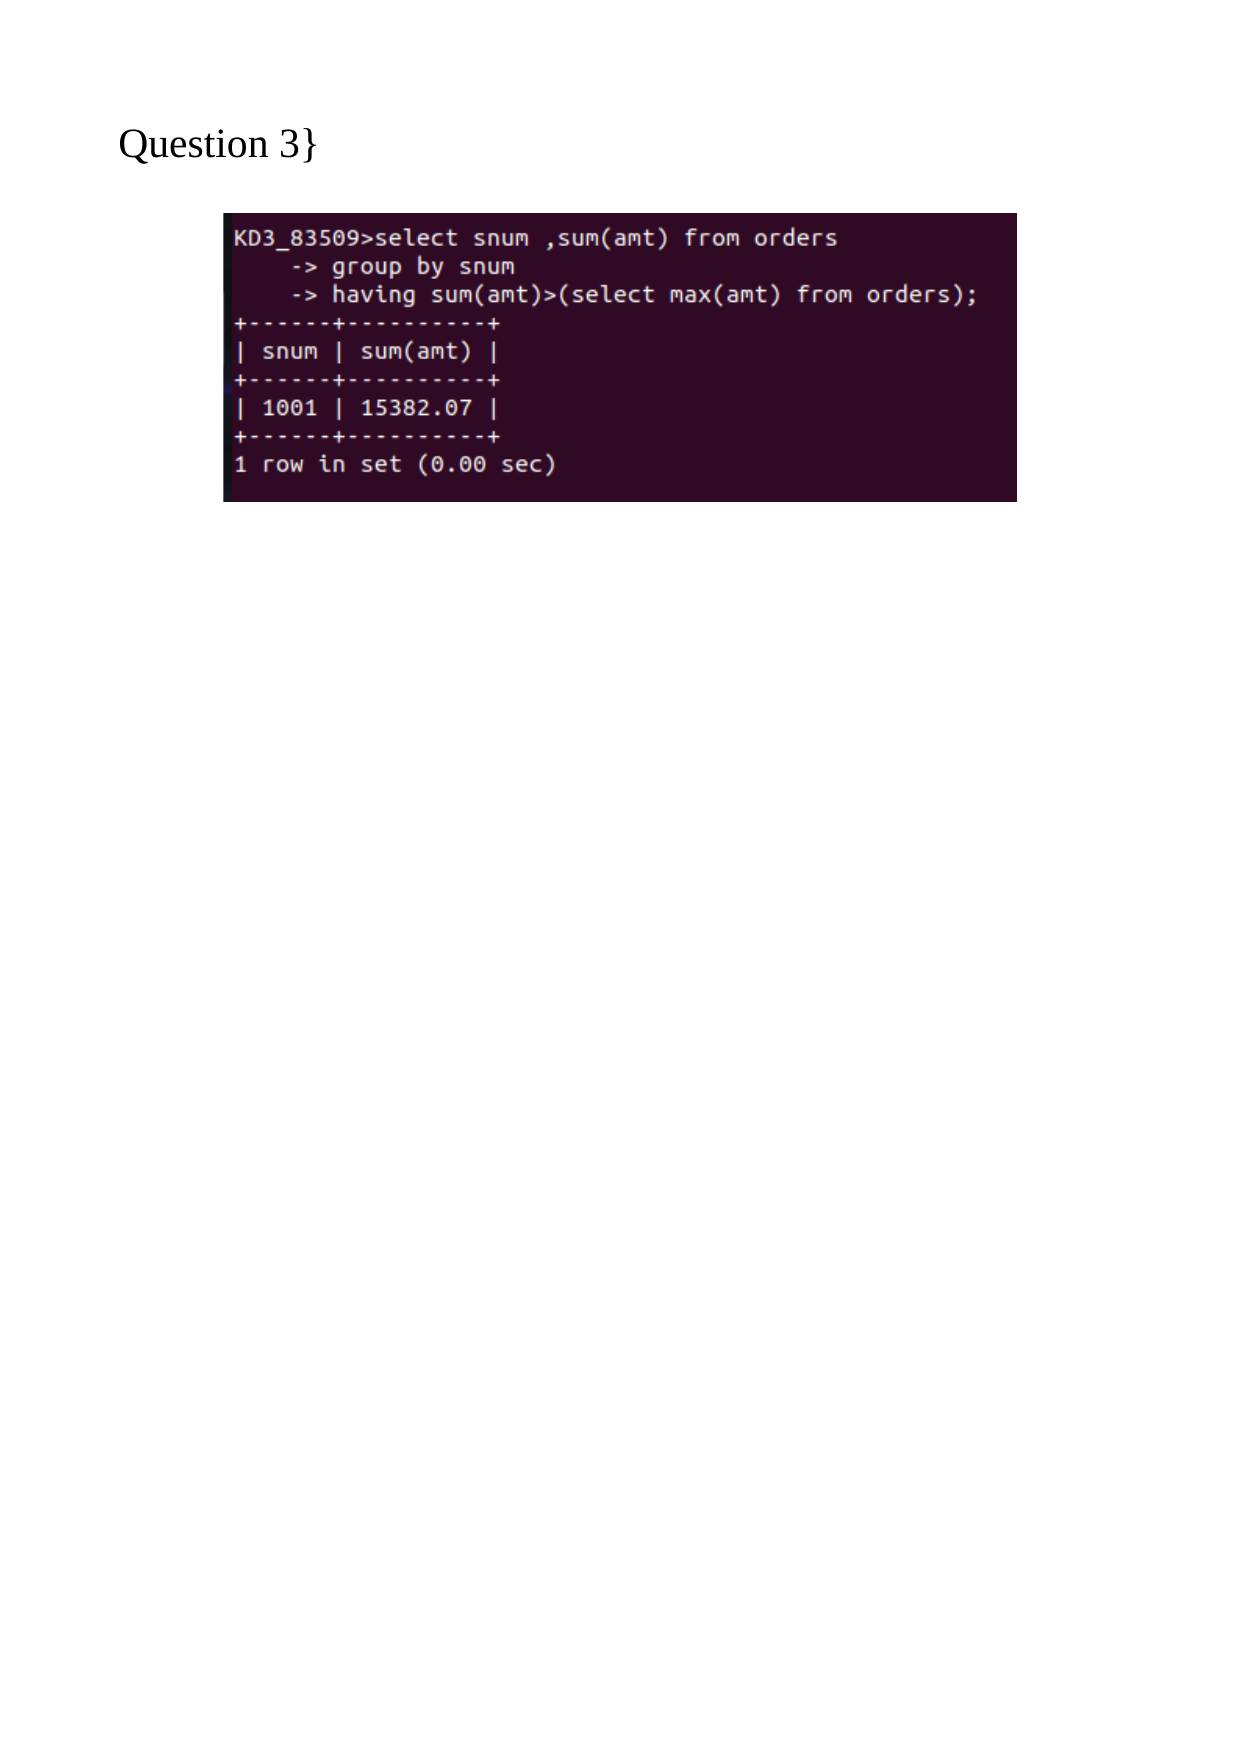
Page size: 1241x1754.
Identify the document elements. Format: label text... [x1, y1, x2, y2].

text Question 3} [118, 118, 1122, 166]
picture [223, 213, 1017, 502]
